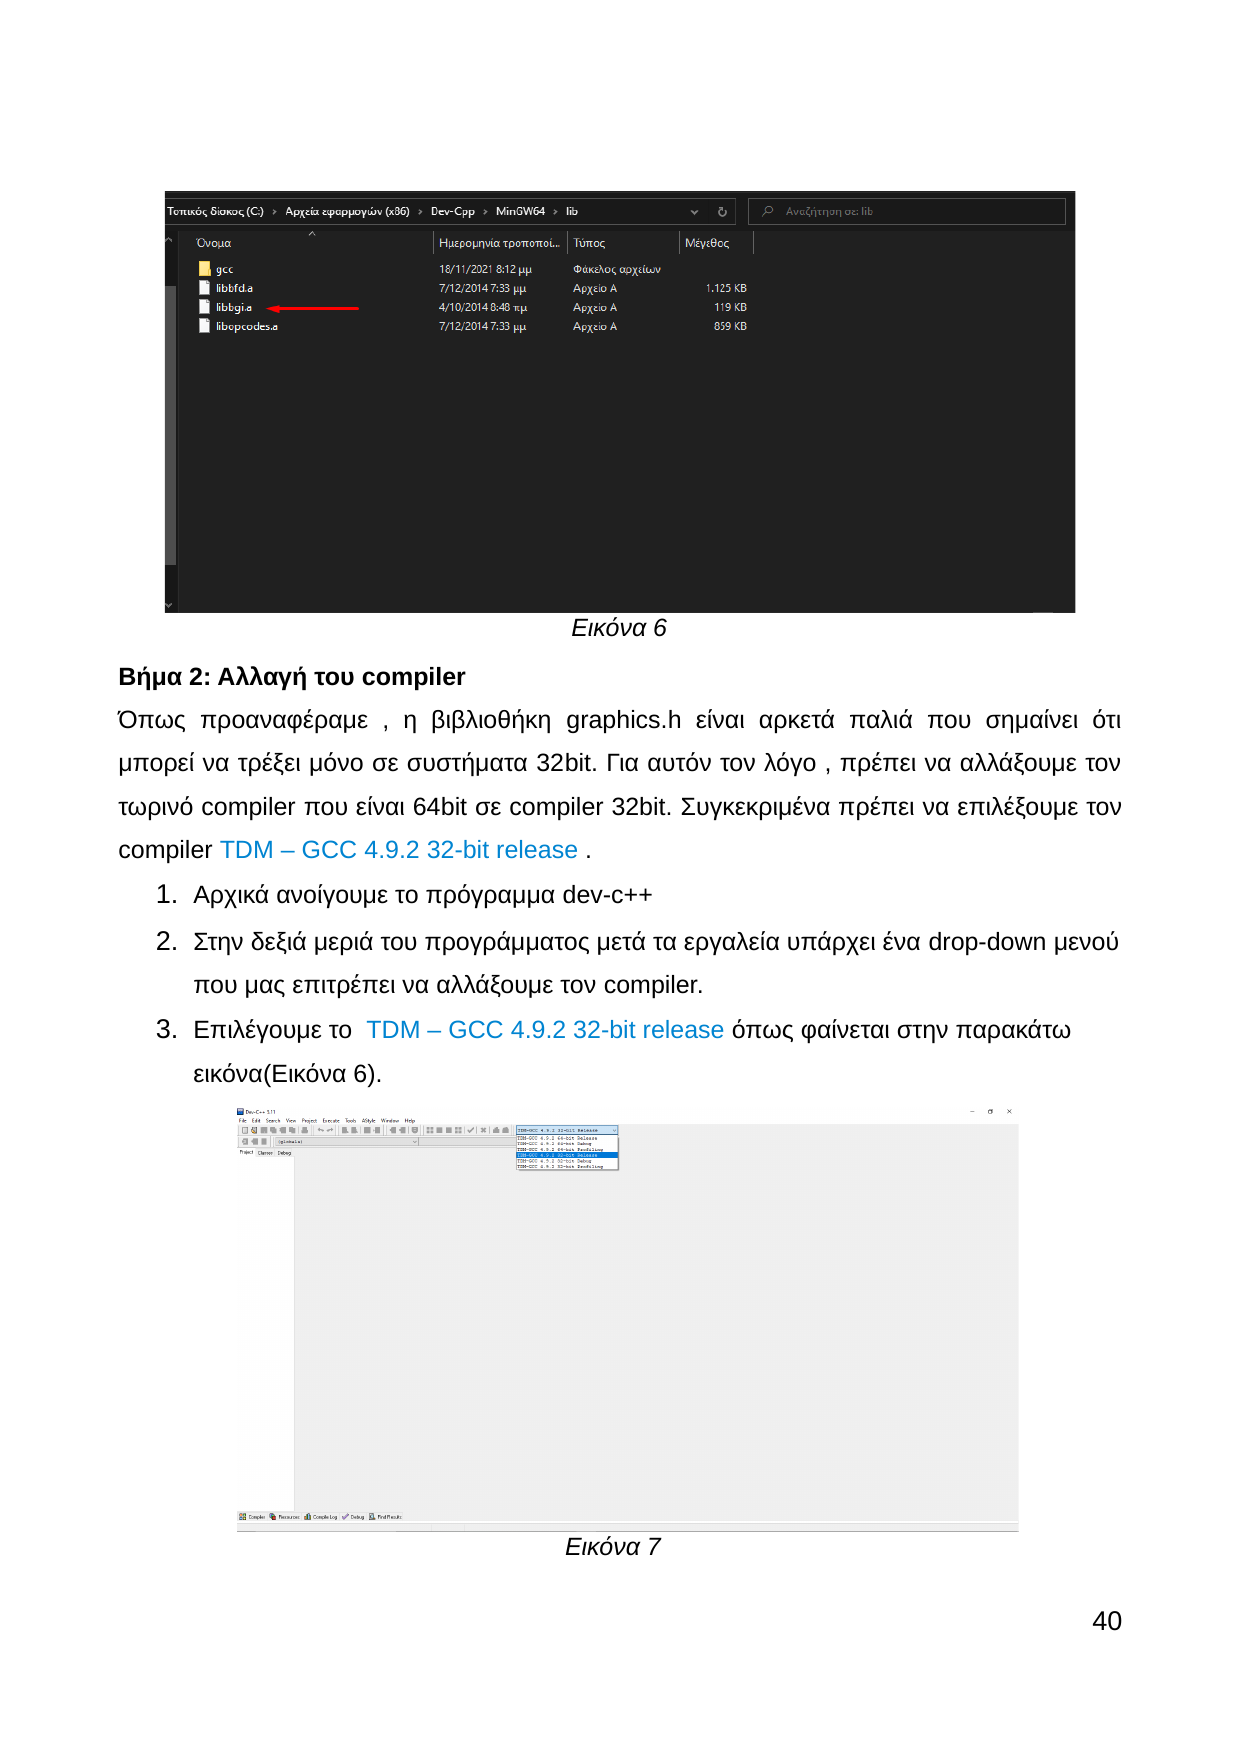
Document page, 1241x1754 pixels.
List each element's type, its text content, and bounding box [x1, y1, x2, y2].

list Επιλέγουμε το TDM – GCC 4.9.2 32-bit release όπως φαίνεται στην παρακάτω εικόνα(Εικόνα 6). [156, 1013, 1122, 1088]
text Όπως προαναφέραμε , η βιβλιοθήκη graphics.h είναι αρκετά παλιά που σημαίνει ότι μπορεί να τρέξει μόνο σε συστήματα 32bit. Για αυτόν τον λόγο , πρέπει να αλλάξουμε τον τωρινό compiler που είναι 64bit σε compiler 32bit. Συγκεκριμένα πρέπει να επιλέξουμε τον compiler TDM – GCC 4.9.2 32-bit release . [118, 705, 1122, 863]
list [223, 1097, 1005, 1109]
text Εικόνα 6 [155, 191, 1085, 642]
list Στην δεξιά μεριά του προγράμματος μετά τα εργαλεία υπάρχει ένα drop-down μενού που μας επιτρέπει να αλλάξουμε τον compiler. [156, 925, 1122, 999]
text Βήμα 2: Αλλαγή του compiler [118, 179, 1122, 691]
list Εικόνα 7 [223, 1109, 1005, 1561]
list Αρχικά ανοίγουμε το πρόγραμμα dev-c++ [156, 878, 1122, 909]
picture [164, 191, 1076, 613]
picture [237, 1107, 1019, 1532]
